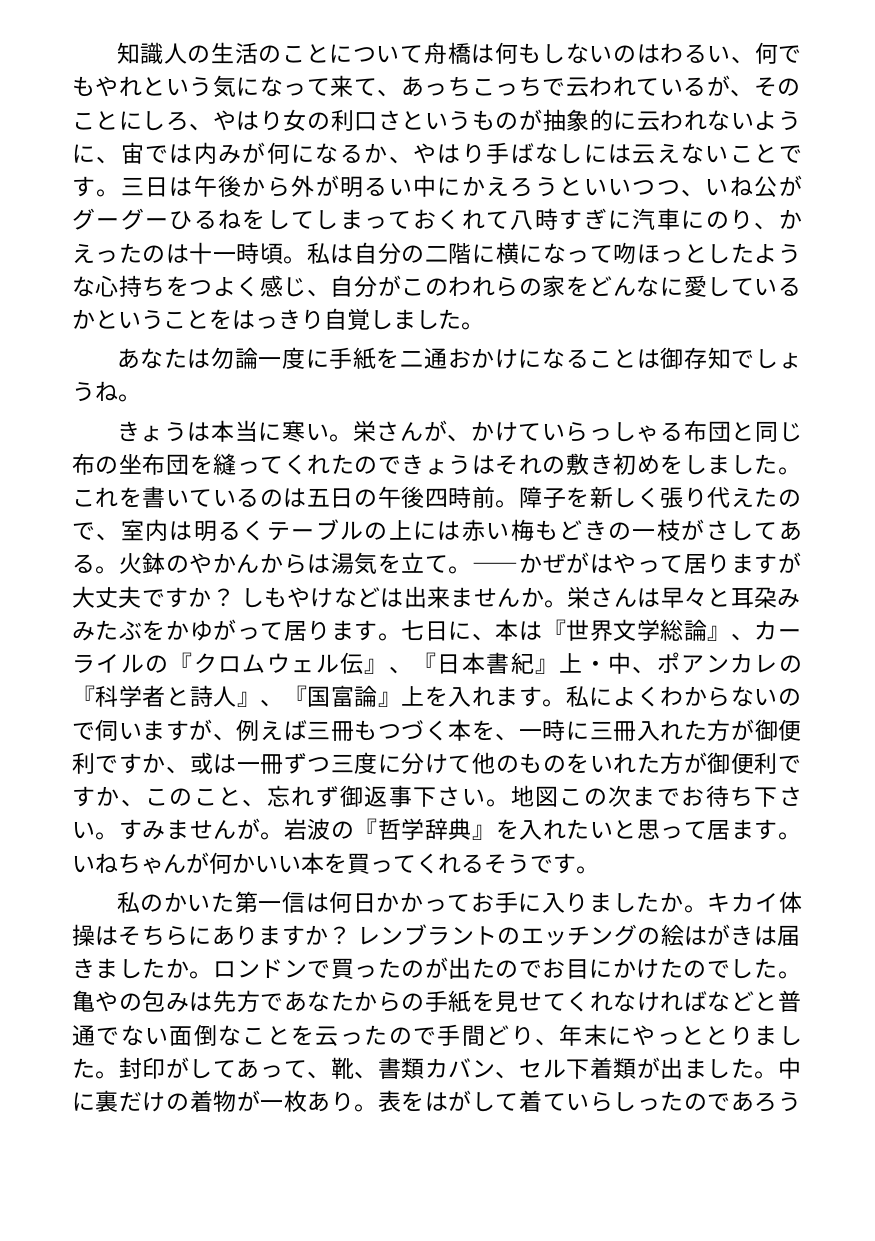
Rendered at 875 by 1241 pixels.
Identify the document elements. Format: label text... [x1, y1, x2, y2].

text あなたは勿論一度に手紙を二通おかけになることは御存知でしょうね。 [72, 341, 802, 407]
text きょうは本当に寒い。栄さんが、かけていらっしゃる布団と同じ布の坐布団を縫ってくれたのできょうはそれの敷き初めをしました。これを書いているのは五日の午後四時前。障子を新しく張り代えたので、室内は明るくテーブルの上には赤い梅もどきの一枝がさしてある。火鉢のやかんからは湯気を立て。――かぜがはやって居りますが大丈夫ですか？ しもやけなどは出来ませんか。栄さんは早々と耳朶みみたぶをかゆがって居ります。七日に、本は『世界文学総論』、カーライルの『クロムウェル伝』、『日本書紀』上・中、ポアンカレの『科学者と詩人』、『国富論』上を入れます。私によくわからないので伺いますが、例えば三冊もつづく本を、一時に三冊入れた方が御便利ですか、或は一冊ずつ三度に分けて他のものをいれた方が御便利ですか、このこと、忘れず御返事下さい。地図この次までお待ち下さい。すみませんが。岩波の『哲学辞典』を入れたいと思って居ます。いねちゃんが何かいい本を買ってくれるそうです。 [72, 413, 802, 879]
text 知識人の生活のことについて舟橋は何もしないのはわるい、何でもやれという気になって来て、あっちこっちで云われているが、そのことにしろ、やはり女の利口さというものが抽象的に云われないように、宙では内みが何になるか、やはり手ばなしには云えないことです。三日は午後から外が明るい中にかえろうといいつつ、いね公がグーグーひるねをしてしまっておくれて八時すぎに汽車にのり、かえったのは十一時頃。私は自分の二階に横になって吻ほっとしたような心持ちをつよく感じ、自分がこのわれらの家をどんなに愛しているかということをはっきり自覚しました。 [72, 36, 802, 335]
text 私のかいた第一信は何日かかってお手に入りましたか。キカイ体操はそちらにありますか？ レンブラントのエッチングの絵はがきは届きましたか。ロンドンで買ったのが出たのでお目にかけたのでした。亀やの包みは先方であなたからの手紙を見せてくれなければなどと普通でない面倒なことを云ったので手間どり、年末にやっととりました。封印がしてあって、靴、書類カバン、セル下着類が出ました。中に裏だけの着物が一枚あり。表をはがして着ていらしったのであろう [72, 884, 802, 1117]
